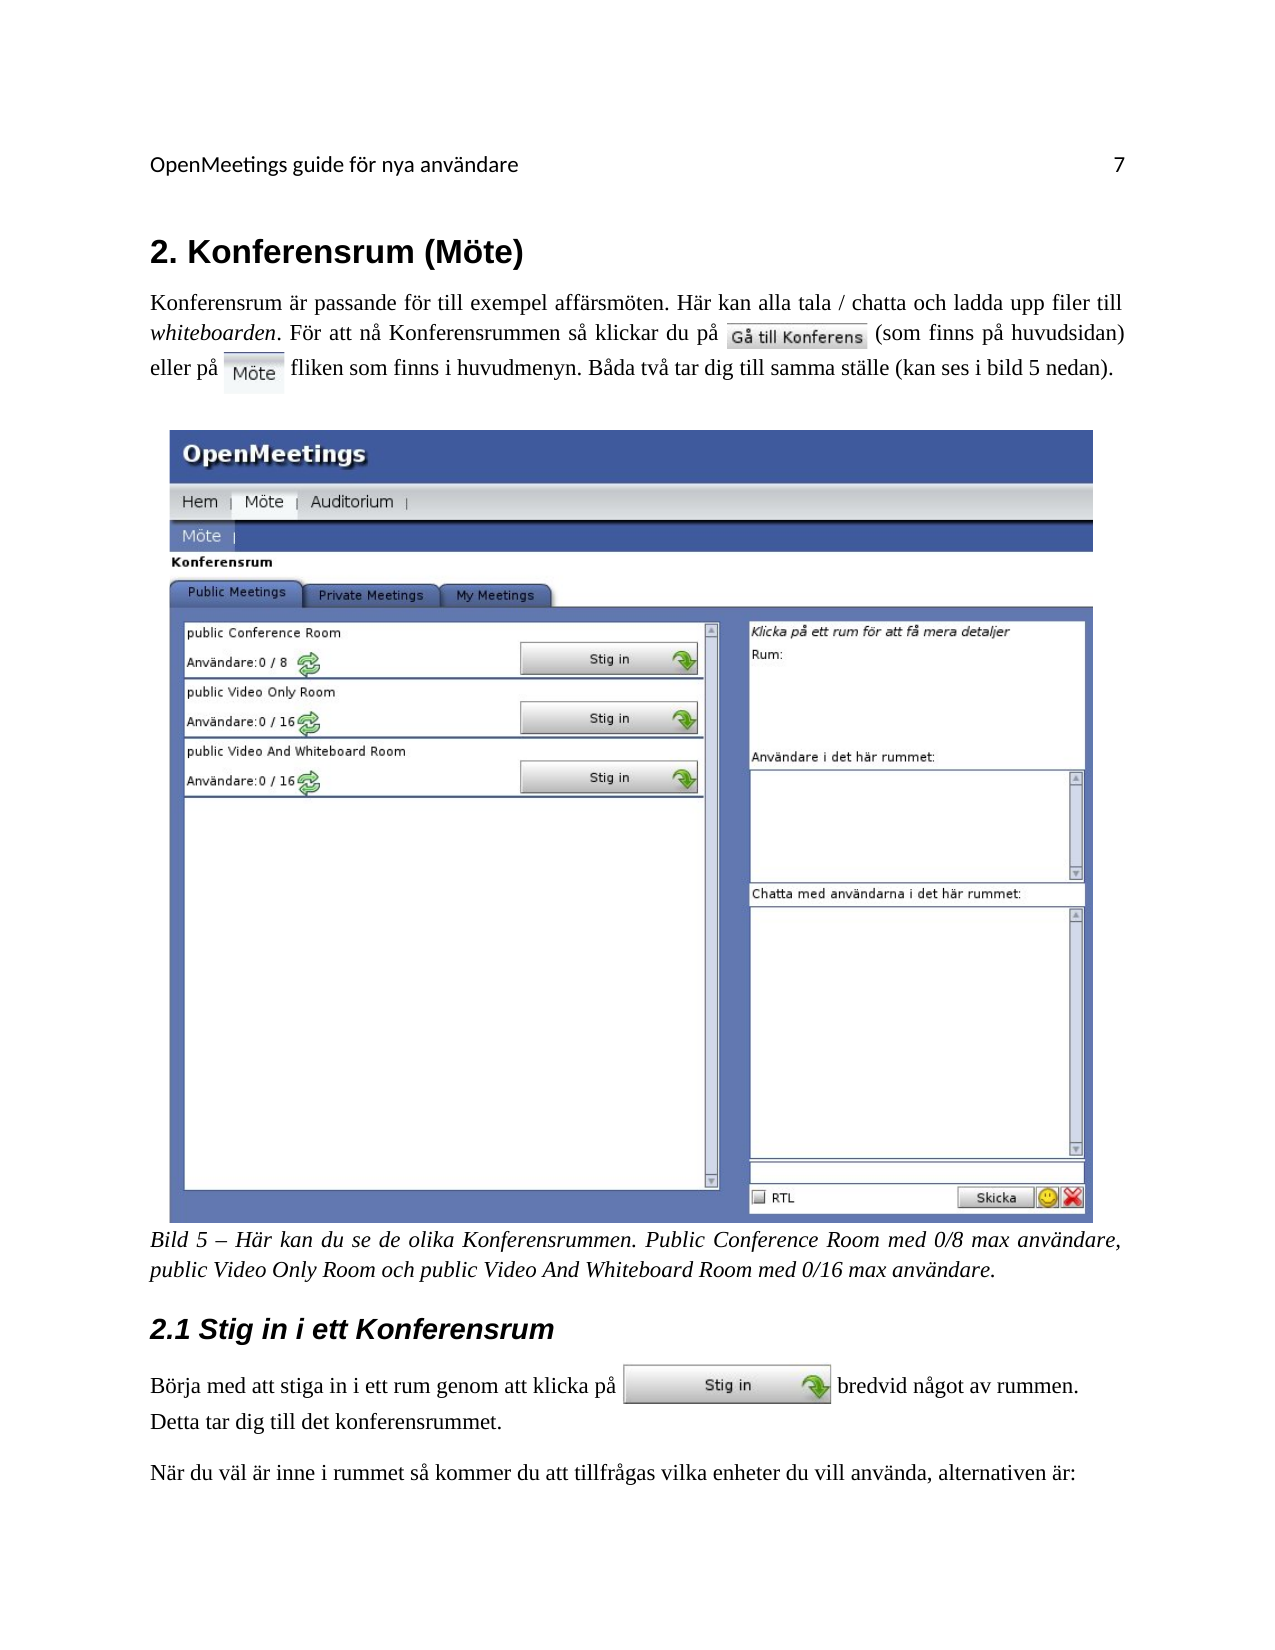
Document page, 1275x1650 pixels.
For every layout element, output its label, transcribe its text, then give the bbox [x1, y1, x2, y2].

picture [223, 352, 285, 394]
subtitle 2. Konferensrum (Möte) [150, 232, 1125, 271]
text Bild 5 – Här kan du se de olika Konferensrummen. Public Conference Room med 0/8 max användare, public Video Only Room och public Video And Whiteboard Room med 0/16 max användare. [150, 418, 1125, 1283]
text När du väl är inne i rummet så kommer du att tillfrågas vilka enheter du vill använda, alternativen är: [150, 1459, 1125, 1485]
text Börja med att stiga in i ett rum genom att klicka på bredvid något av rummen. Detta tar dig till det konferensrummet. [150, 1363, 1125, 1434]
subtitle 2.1 Stig in i ett Konferensrum [150, 1312, 1125, 1345]
text Konferensrum är passande för till exempel affärsmöten. Här kan alla tala / chatta och ladda upp filer till whiteboarden. För att nå Konferensrummen så klickar du på (som finns på huvudsidan) eller på fliken som finns i huvudmenyn. Båda två tar dig till samma ställe (kan ses i bild 5 nedan). [150, 289, 1125, 393]
picture [169, 430, 1093, 1223]
picture [622, 1362, 832, 1404]
picture [727, 323, 868, 349]
